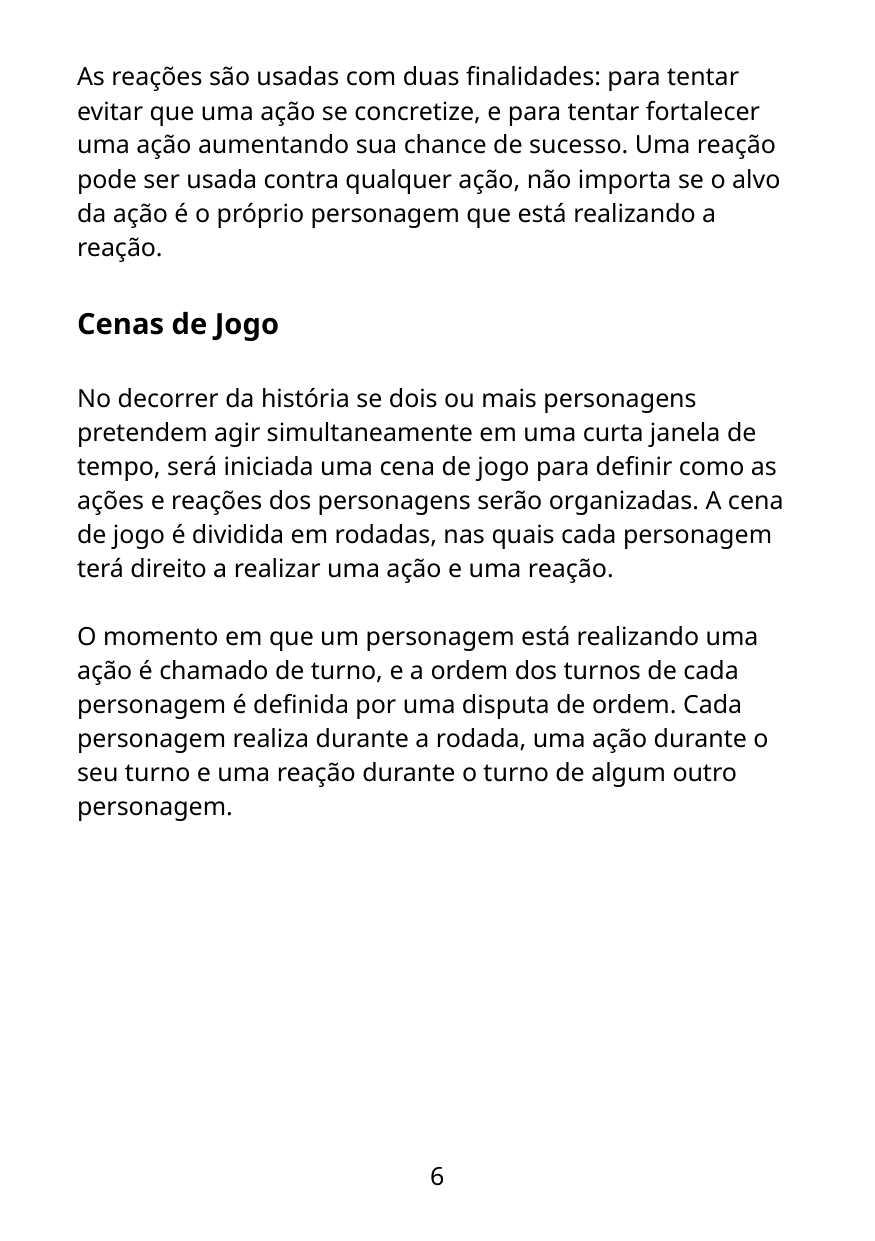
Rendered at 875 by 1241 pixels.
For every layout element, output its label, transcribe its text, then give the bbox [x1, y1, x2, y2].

subtitle Cenas de Jogo [77, 303, 797, 343]
text As reações são usadas com duas finalidades: para tentar evitar que uma ação se concretize, e para tentar fortalecer uma ação aumentando sua chance de sucesso. Uma reação pode ser usada contra qualquer ação, não importa se o alvo da ação é o próprio personagem que está realizando a reação. [77, 59, 797, 263]
text No decorrer da história se dois ou mais personagens pretendem agir simultaneamente em uma curta janela de tempo, será iniciada uma cena de jogo para definir como as ações e reações dos personagens serão organizadas. A cena de jogo é dividida em rodadas, nas quais cada personagem terá direito a realizar uma ação e uma reação. [77, 380, 797, 585]
text O momento em que um personagem está realizando uma ação é chamado de turno, e a ordem dos turnos de cada personagem é definida por uma disputa de ordem. Cada personagem realiza durante a rodada, uma ação durante o seu turno e uma reação durante o turno de algum outro personagem. [77, 619, 797, 823]
